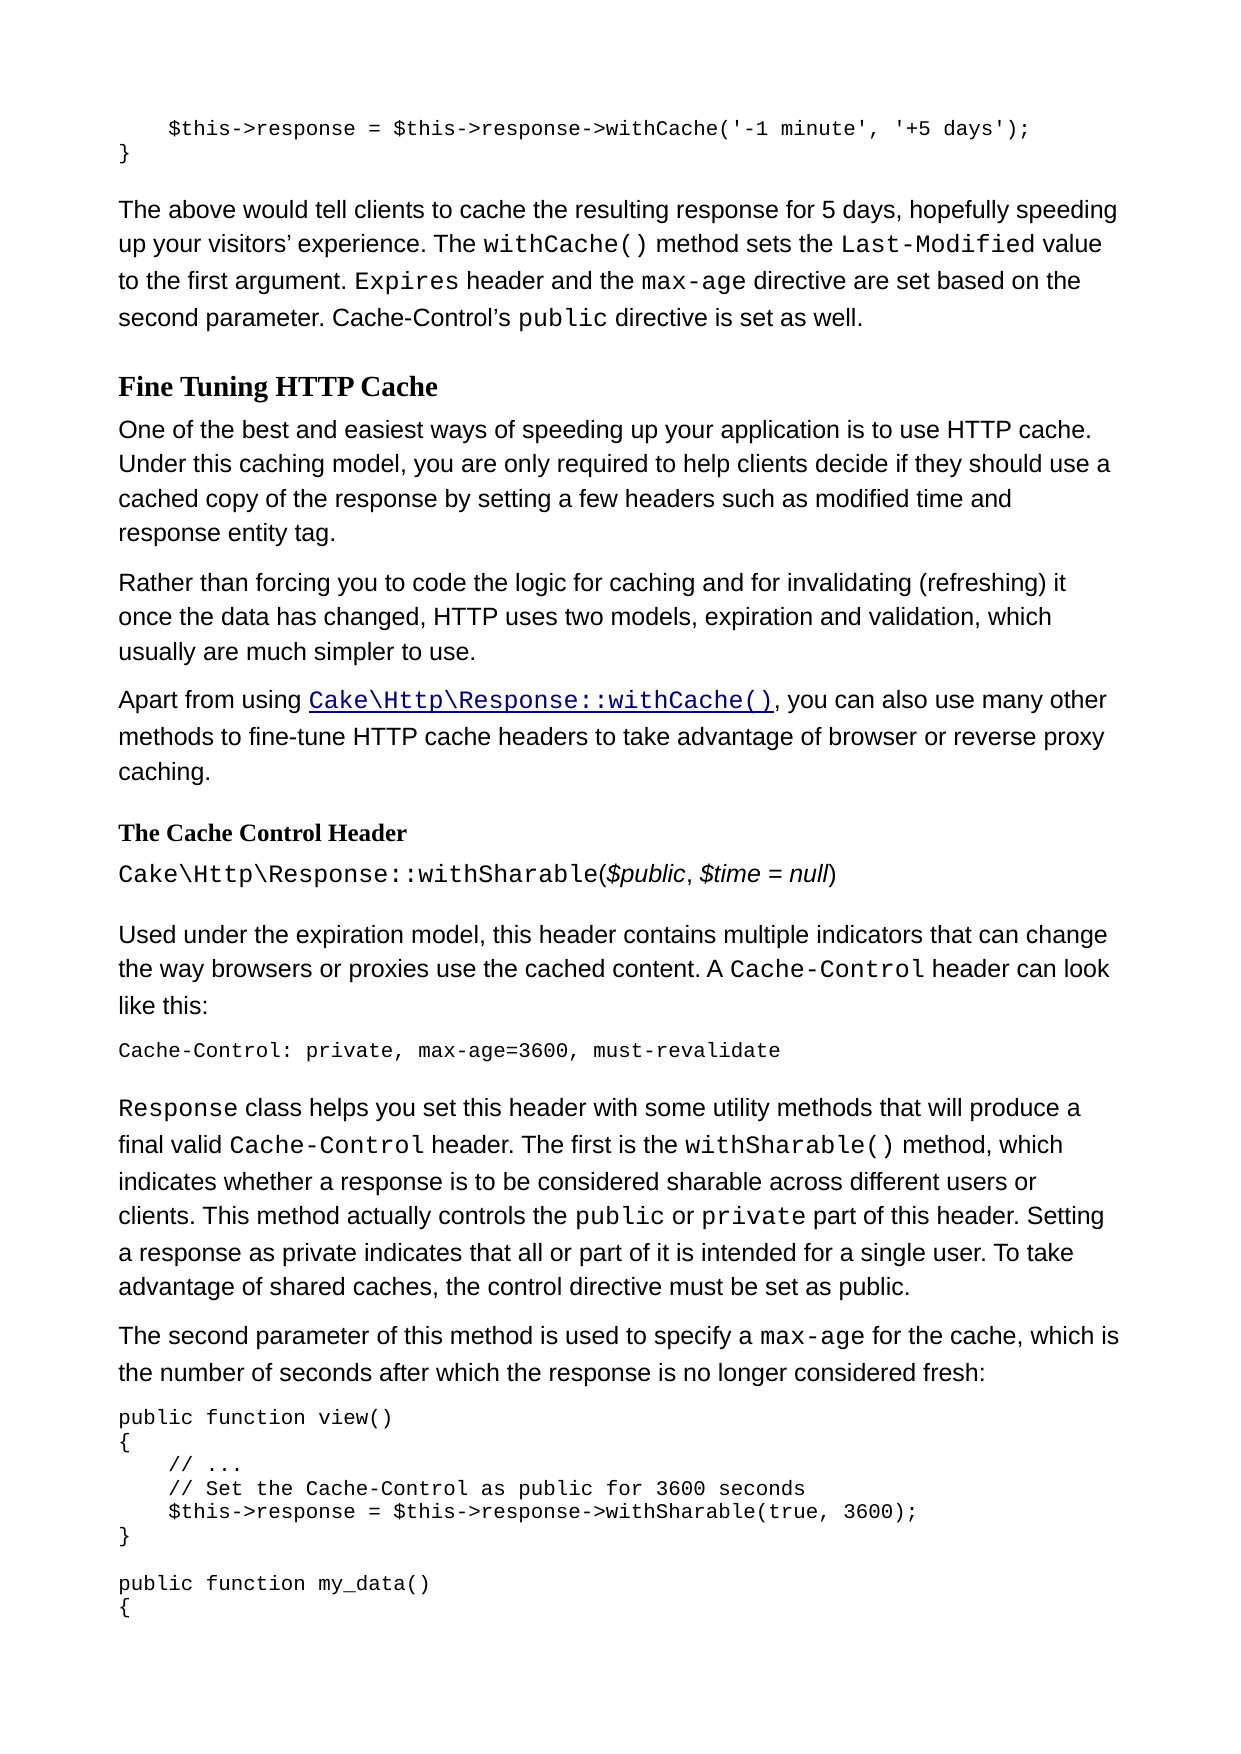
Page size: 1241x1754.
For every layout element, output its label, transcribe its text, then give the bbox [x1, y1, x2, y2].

text public function my_data() [118, 1572, 1122, 1596]
text } [118, 1525, 1122, 1549]
subtitle The Cache Control Header [118, 818, 1122, 847]
text // ... [118, 1454, 1122, 1478]
text { [118, 1596, 1122, 1620]
text $this->response = $this->response->withCache('-1 minute', '+5 days'); [118, 118, 1122, 142]
text } [118, 142, 1122, 165]
text The above would tell clients to cache the resulting response for 5 days, hopefully speeding up your visitors’ experience. The withCache() method sets the Last-Modified value to the first argument. Expires header and the max-age directive are set based on the second parameter. Cache-Control’s public directive is set as well. [118, 195, 1122, 334]
text // Set the Cache-Control as public for 3600 seconds [118, 1478, 1122, 1502]
text One of the best and easiest ways of speeding up your application is to use HTTP cache. Under this caching model, you are only required to help clients decide if they should use a cached copy of the response by setting a few headers such as modified time and response entity tag. [118, 415, 1122, 547]
subtitle Fine Tuning HTTP Cache [118, 369, 1122, 402]
text Used under the expiration model, this header contains multiple indicators that can change the way browsers or proxies use the cached content. A Cache-Control header can look like this: [118, 920, 1122, 1020]
text { [118, 1431, 1122, 1454]
subtitle Cake\Http\Response::withSharable($public, $time = null) [118, 859, 1122, 890]
text Rather than forcing you to code the logic for caching and for invalidating (refreshing) it once the data has changed, HTTP uses two models, expiration and validation, which usually are much simpler to use. [118, 567, 1122, 665]
text Apart from using Cake\Http\Response::withCache(), you can also use many other methods to fine-tune HTTP cache headers to take advantage of browser or reverse proxy caching. [118, 686, 1122, 785]
text public function view() [118, 1407, 1122, 1431]
text $this->response = $this->response->withSharable(true, 3600); [118, 1502, 1122, 1525]
text Response class helps you set this header with some utility methods that will produce a final valid Cache-Control header. The first is the withSharable() method, which indicates whether a response is to be considered sharable across different users or clients. This method actually controls the public or private part of this header. Setting a response as private indicates that all or part of it is intended for a single user. To take advantage of shared caches, the control directive must be set as public. [118, 1093, 1122, 1301]
text Cache-Control: private, max-age=3600, must-revalidate [118, 1040, 1122, 1064]
text The second parameter of this method is used to specify a max-age for the cache, which is the number of seconds after which the response is no longer considered fresh: [118, 1321, 1122, 1387]
